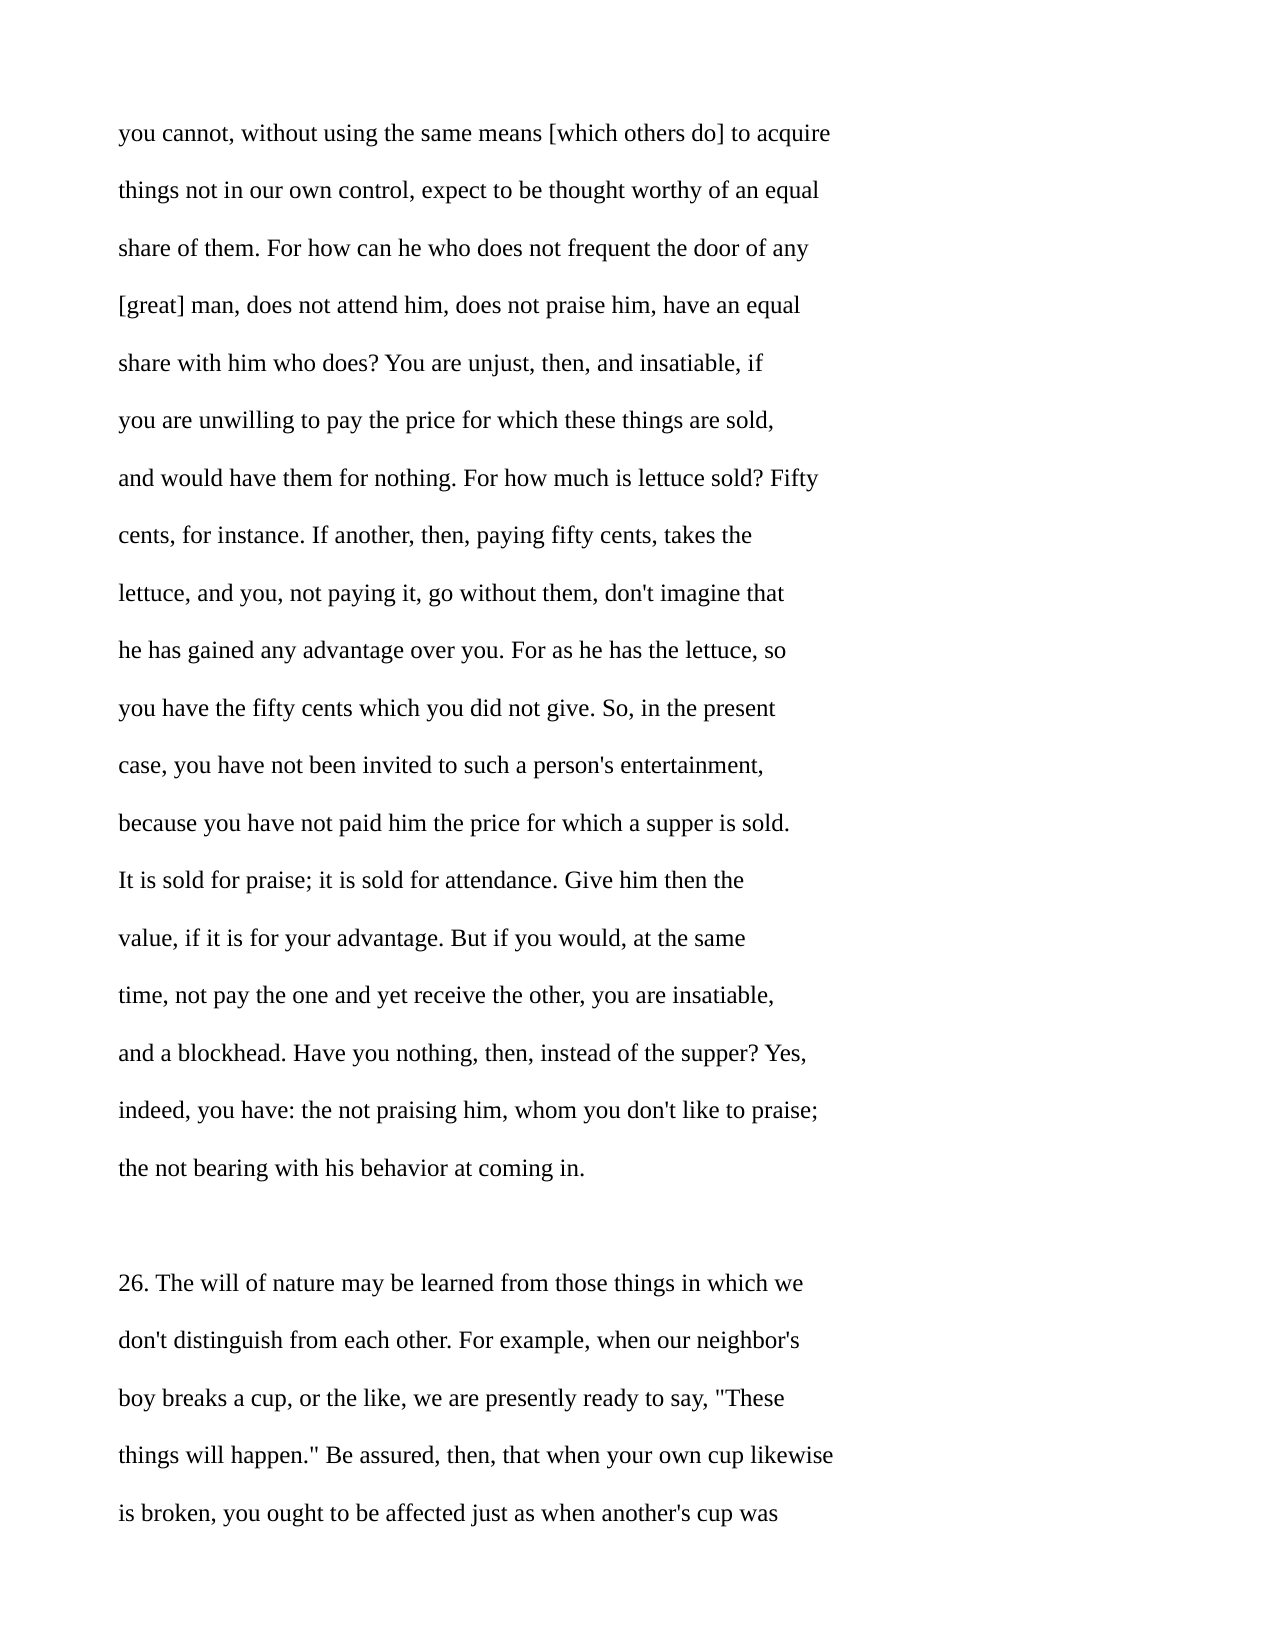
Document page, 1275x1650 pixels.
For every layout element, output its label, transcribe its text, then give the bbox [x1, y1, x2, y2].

text time, not pay the one and yet receive the other, you are insatiable, [118, 981, 1157, 1009]
text you cannot, without using the same means [which others do] to acquire [118, 118, 1157, 147]
text and would have them for nothing. For how much is lettuce sold? Fifty [118, 463, 1157, 492]
text because you have not paid him the price for which a supper is sold. [118, 808, 1157, 837]
text It is sold for praise; it is sold for attendance. Give him then the [118, 866, 1157, 894]
text don't distinguish from each other. For example, when our neighbor's [118, 1326, 1157, 1354]
text things not in our own control, expect to be thought worthy of an equal [118, 176, 1157, 204]
text 26. The will of nature may be learned from those things in which we [118, 1268, 1157, 1297]
text indeed, you have: the not praising him, whom you don't like to praise; [118, 1096, 1157, 1124]
text you have the fifty cents which you did not give. So, in the present [118, 693, 1157, 722]
text you are unwilling to pay the price for which these things are sold, [118, 406, 1157, 434]
text cents, for instance. If another, then, paying fifty cents, takes the [118, 521, 1157, 549]
text things will happen." Be assured, then, that when your own cup likewise [118, 1441, 1157, 1469]
text [great] man, does not attend him, does not praise him, have an equal [118, 291, 1157, 319]
text boy breaks a cup, or the like, we are presently ready to say, "These [118, 1383, 1157, 1412]
text and a blockhead. Have you nothing, then, instead of the supper? Yes, [118, 1038, 1157, 1067]
text is broken, you ought to be affected just as when another's cup was [118, 1498, 1157, 1527]
text value, if it is for your advantage. But if you would, at the same [118, 923, 1157, 952]
text lettuce, and you, not paying it, go without them, don't imagine that [118, 578, 1157, 607]
text share with him who does? You are unjust, then, and insatiable, if [118, 348, 1157, 377]
text share of them. For how can he who does not frequent the door of any [118, 233, 1157, 262]
text the not bearing with his behavior at coming in. [118, 1153, 1157, 1182]
text case, you have not been invited to such a person's entertainment, [118, 751, 1157, 779]
text he has gained any advantage over you. For as he has the lettuce, so [118, 636, 1157, 664]
